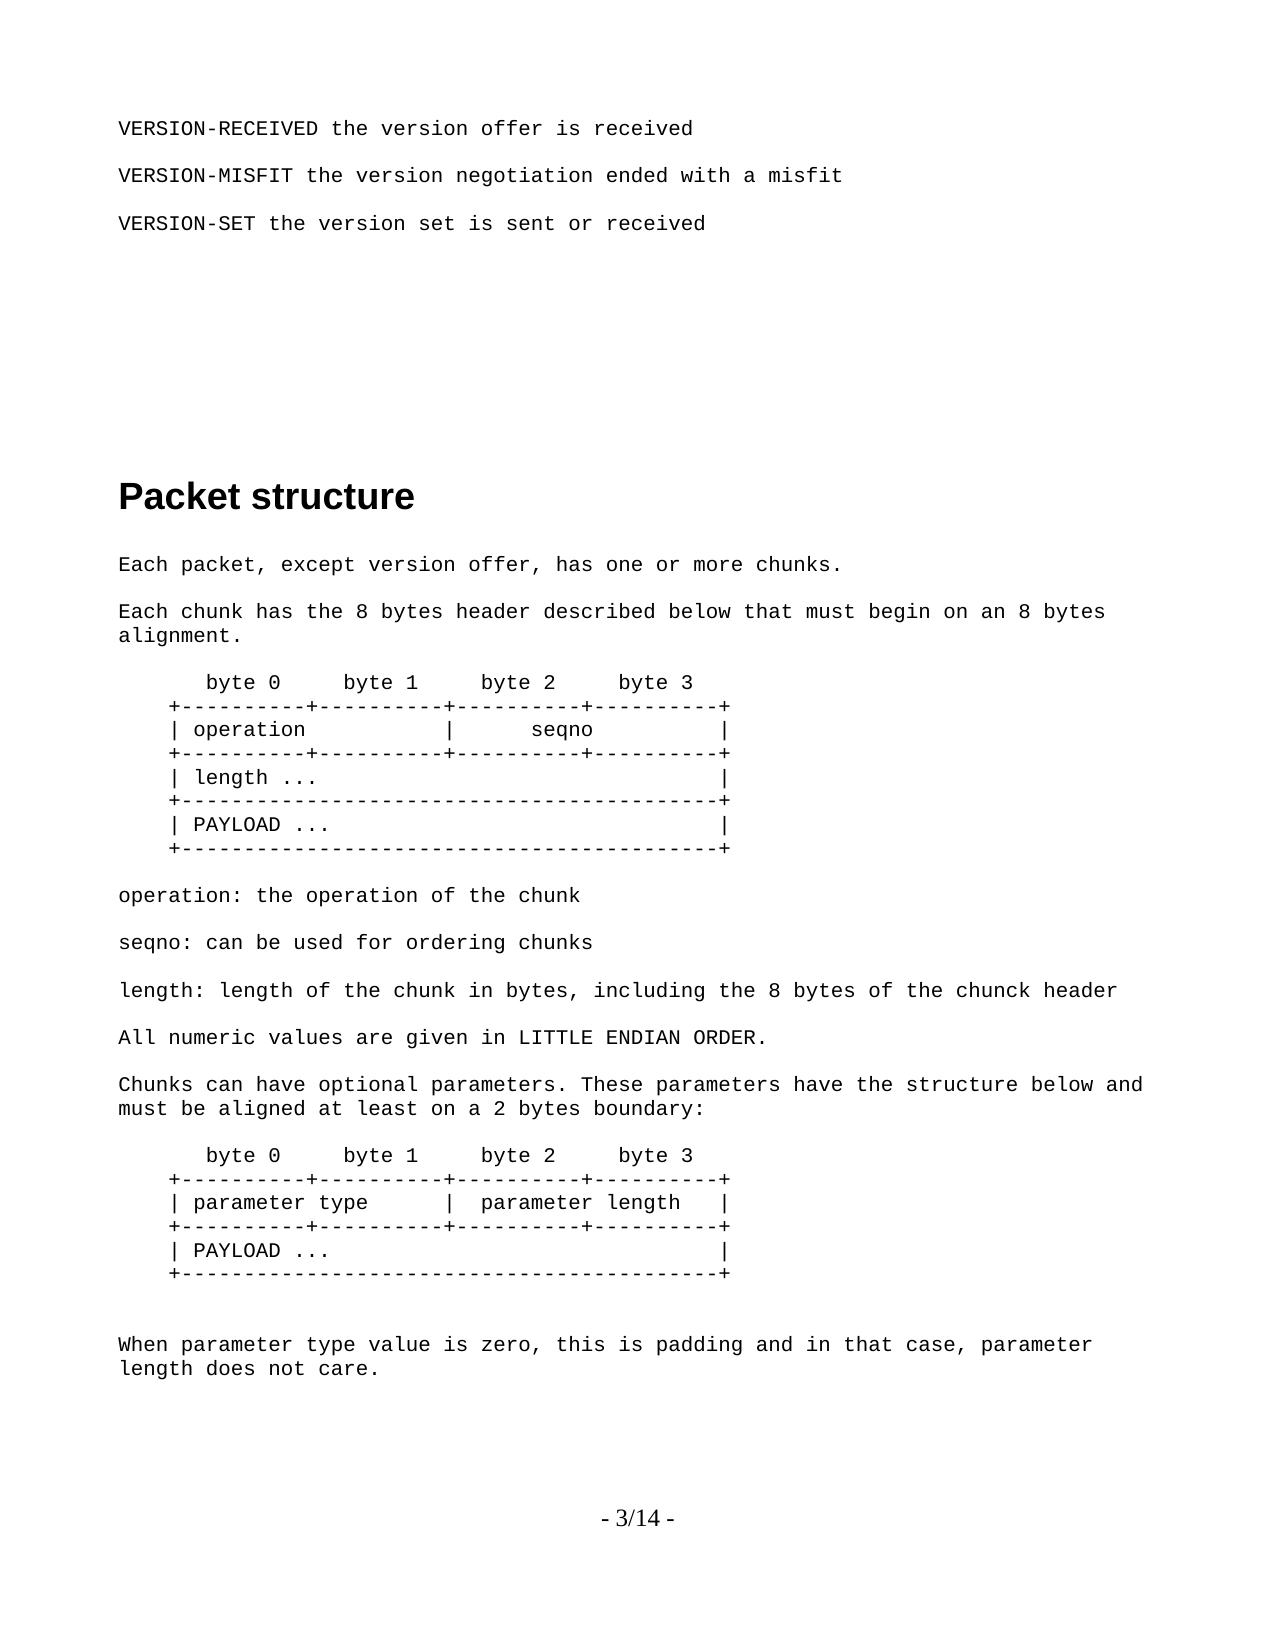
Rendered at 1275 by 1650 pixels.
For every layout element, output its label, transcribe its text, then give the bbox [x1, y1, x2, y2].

text +----------+----------+----------+----------+ [118, 743, 1157, 767]
text +-------------------------------------------+ [118, 790, 1157, 814]
text VERSION-SET the version set is sent or received [118, 213, 1157, 236]
text | length ... | [118, 767, 1157, 790]
text | operation | seqno | [118, 719, 1157, 743]
text | PAYLOAD ... | [118, 1240, 1157, 1263]
text +----------+----------+----------+----------+ [118, 1169, 1157, 1192]
text Chunks can have optional parameters. These parameters have the structure below and must be aligned at least on a 2 bytes boundary: [118, 1074, 1157, 1121]
text +----------+----------+----------+----------+ [118, 1216, 1157, 1240]
text VERSION-RECEIVED the version offer is received [118, 118, 1157, 142]
text +-------------------------------------------+ [118, 838, 1157, 861]
text VERSION-MISFIT the version negotiation ended with a misfit [118, 165, 1157, 189]
text operation: the operation of the chunk [118, 885, 1157, 909]
text +----------+----------+----------+----------+ [118, 696, 1157, 719]
text seqno: can be used for ordering chunks [118, 932, 1157, 956]
text +-------------------------------------------+ [118, 1263, 1157, 1287]
text length: length of the chunk in bytes, including the 8 bytes of the chunck header [118, 979, 1157, 1003]
text Each chunk has the 8 bytes header described below that must begin on an 8 bytes alignment. [118, 601, 1157, 648]
subtitle Packet structure [118, 474, 1157, 518]
text All numeric values are given in LITTLE ENDIAN ORDER. [118, 1027, 1157, 1051]
text Each packet, except version offer, has one or more chunks. [118, 554, 1157, 578]
text byte 0 byte 1 byte 2 byte 3 [118, 1145, 1157, 1169]
text | PAYLOAD ... | [118, 814, 1157, 838]
text | parameter type | parameter length | [118, 1192, 1157, 1216]
text When parameter type value is zero, this is padding and in that case, parameter length does not care. [118, 1334, 1157, 1382]
text byte 0 byte 1 byte 2 byte 3 [118, 672, 1157, 696]
